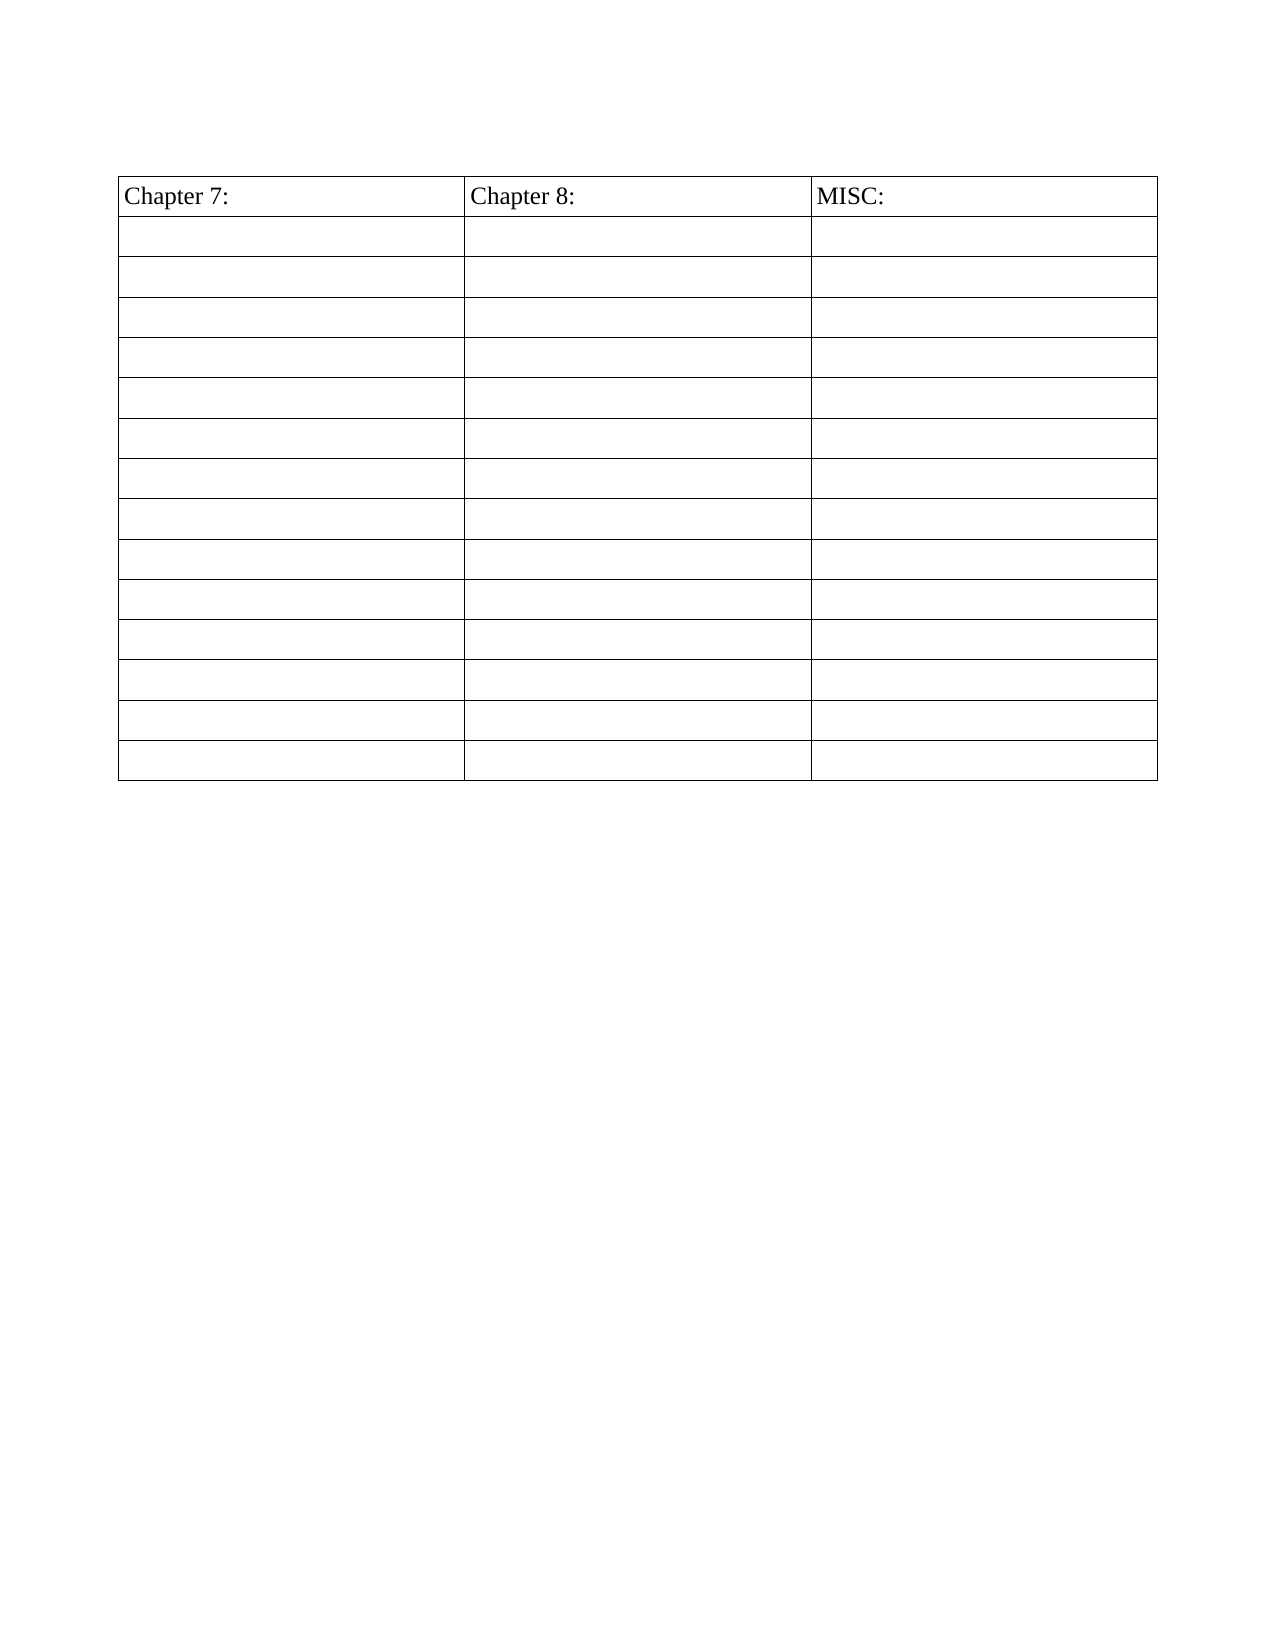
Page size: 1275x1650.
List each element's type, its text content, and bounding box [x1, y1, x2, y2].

table_cell [119, 378, 464, 417]
table_cell [119, 701, 464, 740]
table_cell [119, 741, 464, 780]
table_cell [119, 338, 464, 377]
table_header MISC: [812, 177, 1157, 216]
table_cell [119, 257, 464, 297]
table_cell [465, 580, 811, 619]
table_cell [465, 701, 811, 740]
table_cell [812, 338, 1157, 377]
table_cell [119, 499, 464, 538]
table_cell [812, 540, 1157, 579]
table_cell [812, 701, 1157, 740]
table_cell [465, 660, 811, 700]
table_cell [119, 217, 464, 256]
table_cell [465, 217, 811, 256]
table_cell [812, 257, 1157, 297]
table_cell [465, 419, 811, 458]
table_cell [465, 298, 811, 337]
table_cell [812, 741, 1157, 780]
table_cell [465, 257, 811, 297]
table_cell [119, 660, 464, 700]
table_cell [812, 620, 1157, 659]
table_cell [465, 459, 811, 498]
table_cell [119, 298, 464, 337]
table_cell [465, 620, 811, 659]
table_cell [119, 459, 464, 498]
table_cell [465, 338, 811, 377]
table_cell [812, 419, 1157, 458]
table_cell [119, 620, 464, 659]
table_cell [119, 580, 464, 619]
table_cell [812, 660, 1157, 700]
table_cell [465, 499, 811, 538]
table_cell [812, 459, 1157, 498]
table_cell [119, 540, 464, 579]
table_cell [812, 499, 1157, 538]
table_cell [812, 217, 1157, 256]
table_cell [812, 378, 1157, 417]
table_cell [119, 419, 464, 458]
table_cell [812, 298, 1157, 337]
table_cell [465, 378, 811, 417]
table_cell [465, 741, 811, 780]
table_cell [465, 540, 811, 579]
table_header Chapter 8: [465, 177, 811, 216]
table_header Chapter 7: [119, 177, 464, 216]
table_cell [812, 580, 1157, 619]
